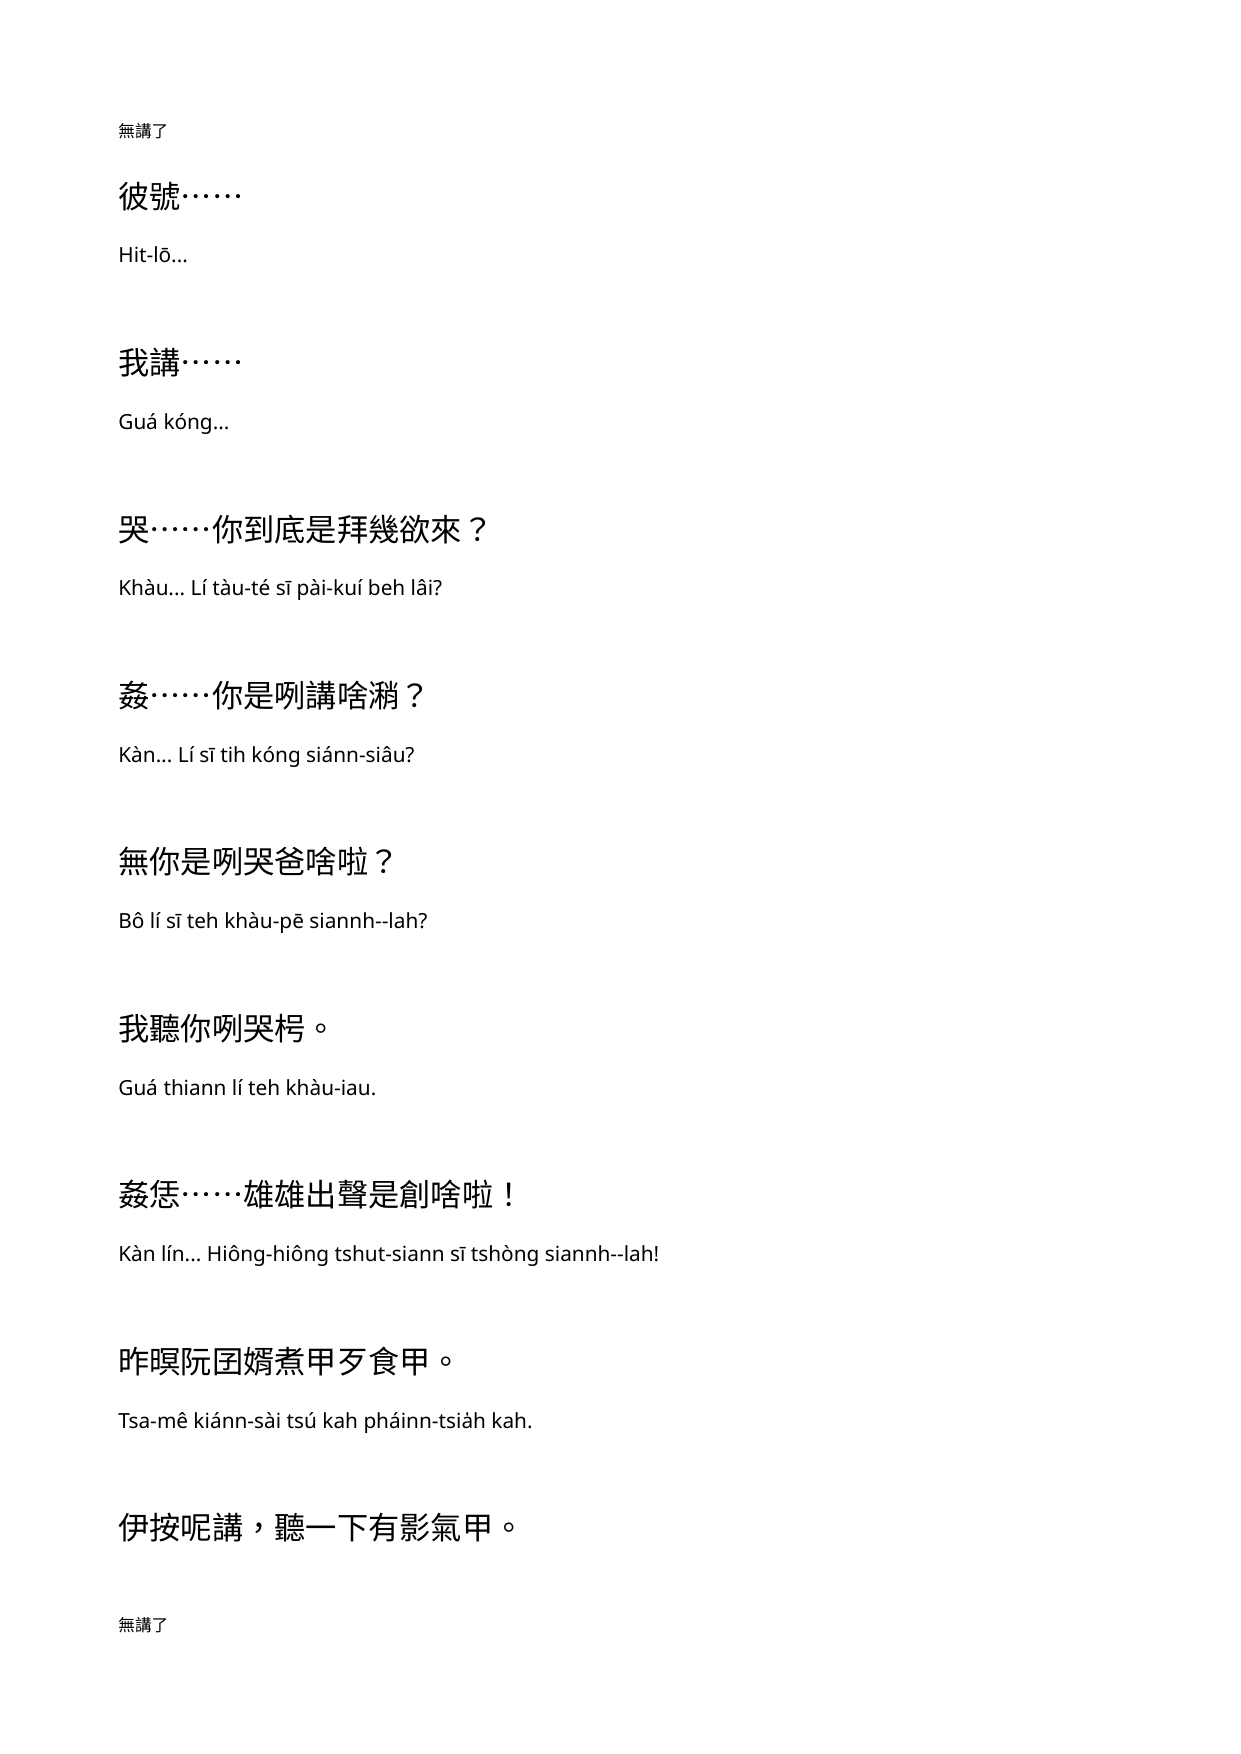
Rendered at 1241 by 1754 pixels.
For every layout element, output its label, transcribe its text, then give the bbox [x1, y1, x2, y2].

text Hit-lō... [118, 241, 1122, 269]
text 哭……你到底是拜幾欲來？ [118, 505, 1122, 550]
text Kàn lín... Hiông-hiông tshut-siann sī tshòng siannh--lah! [118, 1239, 1122, 1268]
text 姦恁……雄雄出聲是創啥啦！ [118, 1171, 1122, 1216]
text Khàu... Lí tàu-té sī pài-kuí beh lâi? [118, 573, 1122, 602]
text Kàn... Lí sī tih kóng siánn-siâu? [118, 740, 1122, 768]
text 彼號…… [118, 172, 1122, 217]
text Tsa-mê kiánn-sài tsú kah pháinn-tsia̍h kah. [118, 1406, 1122, 1434]
text 姦……你是咧講啥潲？ [118, 671, 1122, 716]
text 我聽你咧哭枵。 [118, 1004, 1122, 1049]
text 無你是咧哭爸啥啦？ [118, 838, 1122, 883]
text 伊按呢講，聽一下有影氣甲。 [118, 1503, 1122, 1549]
text Bô lí sī teh khàu-pē siannh--lah? [118, 906, 1122, 935]
text 我講…… [118, 338, 1122, 383]
text Guá thiann lí teh khàu-iau. [118, 1073, 1122, 1101]
text Guá kóng... [118, 407, 1122, 435]
text 昨暝阮囝婿煮甲歹食甲。 [118, 1337, 1122, 1382]
